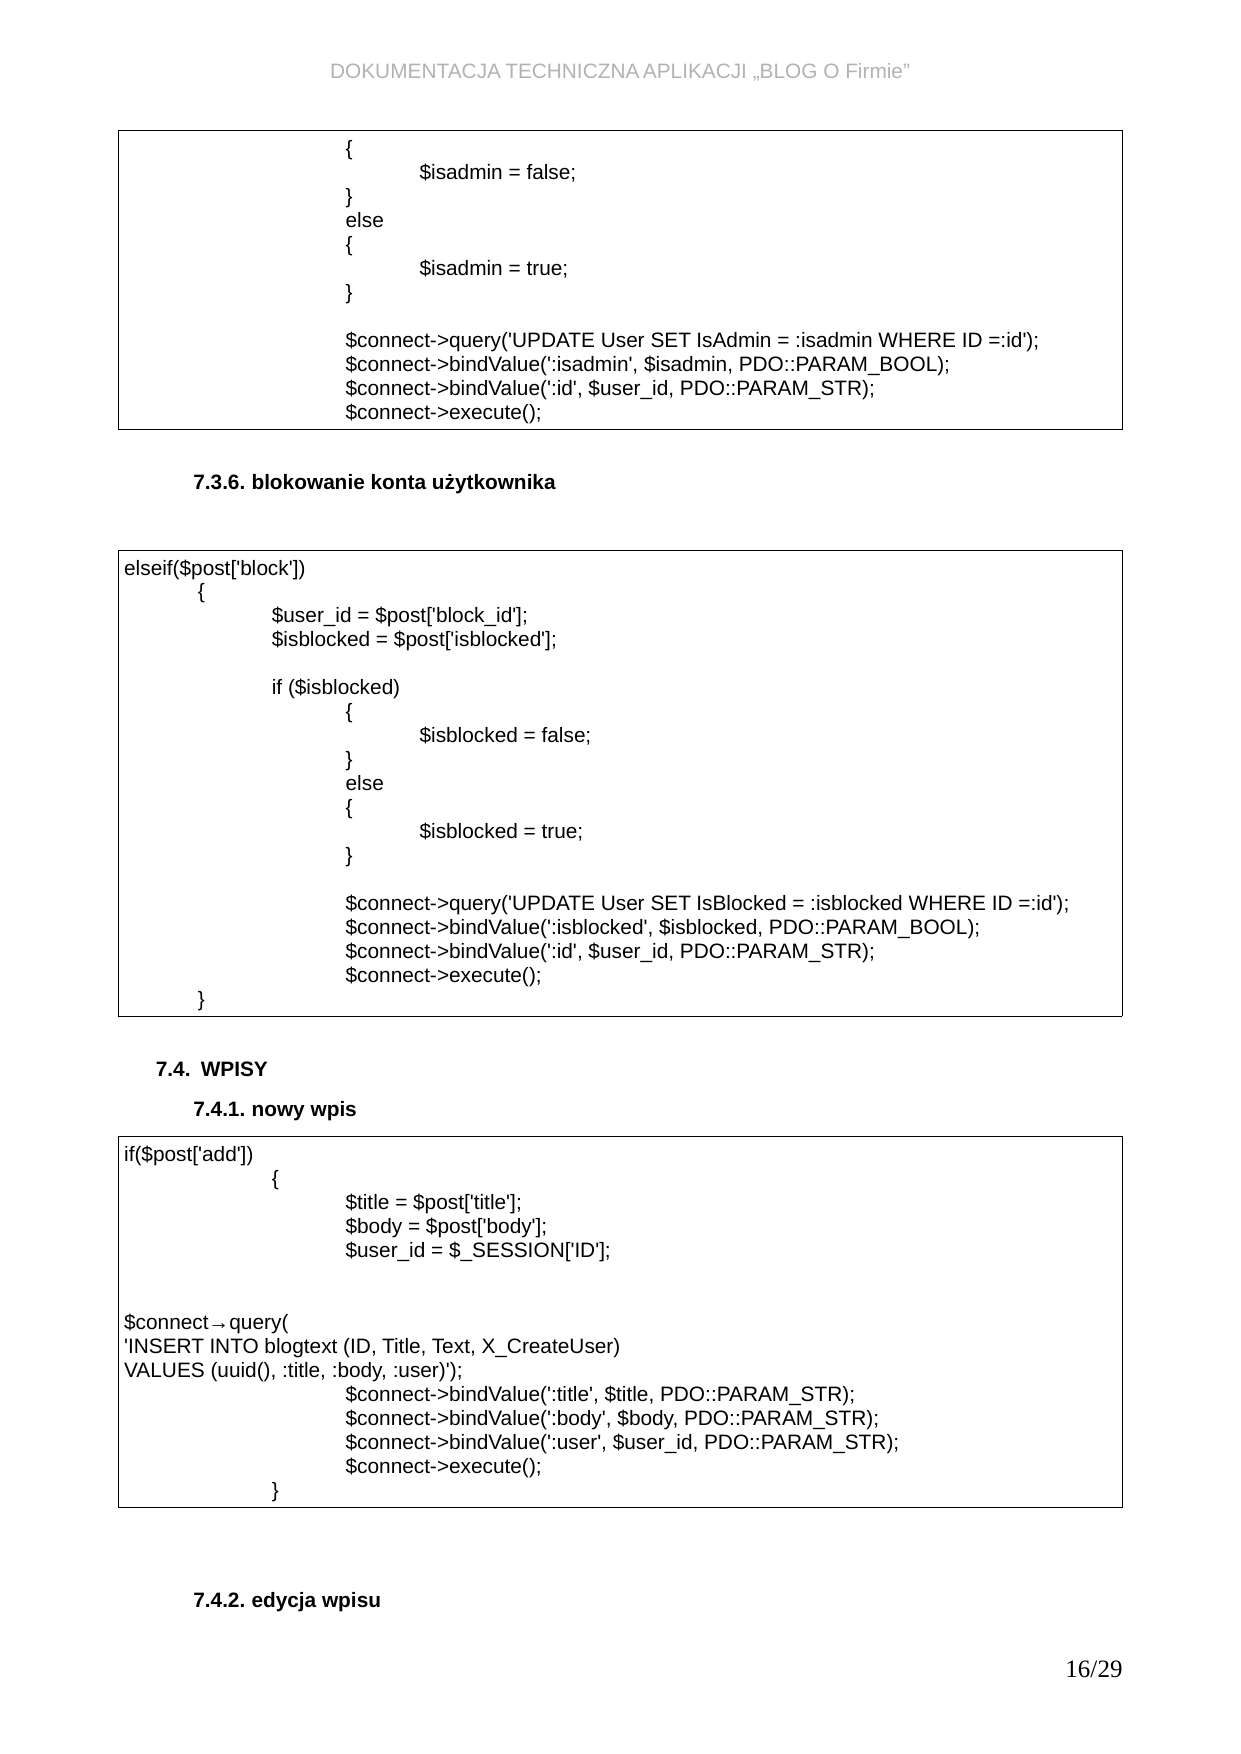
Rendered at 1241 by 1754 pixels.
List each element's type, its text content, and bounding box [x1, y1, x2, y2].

list Nowy wpis [193, 1096, 1122, 1120]
list Blokowanie konta użytkownika [193, 469, 1122, 493]
list Edycja wpisu [193, 1587, 1122, 1611]
table_header if($post['add']) { $title = $post['title']; $body = $post['body']; $user_id = $_SESSION['ID']; $connect→query( 'INSERT INTO blogtext (ID, Title, Text, X_CreateUser) VALUES (uuid(), :title, :body, :user)'); $connect->bindValue(':title', $title, PDO::PARAM_STR); $connect->bindValue(':body', $body, PDO::PARAM_STR); $connect->bindValue(':user', $user_id, PDO::PARAM_STR); $connect->execute(); } [119, 1137, 1122, 1507]
table_header elseif($post['block']) { $user_id = $post['block_id']; $isblocked = $post['isblocked']; if ($isblocked) { $isblocked = false; } else { $isblocked = true; } $connect->query('UPDATE User SET IsBlocked = :isblocked WHERE ID =:id'); $connect->bindValue(':isblocked', $isblocked, PDO::PARAM_BOOL); $connect->bindValue(':id', $user_id, PDO::PARAM_STR); $connect->execute(); } [119, 551, 1122, 1016]
table_header { $isadmin = false; } else { $isadmin = true; } $connect->query('UPDATE User SET IsAdmin = :isadmin WHERE ID =:id'); $connect->bindValue(':isadmin', $isadmin, PDO::PARAM_BOOL); $connect->bindValue(':id', $user_id, PDO::PARAM_STR); $connect->execute(); [119, 131, 1122, 429]
list Wpisy [156, 1056, 1122, 1080]
